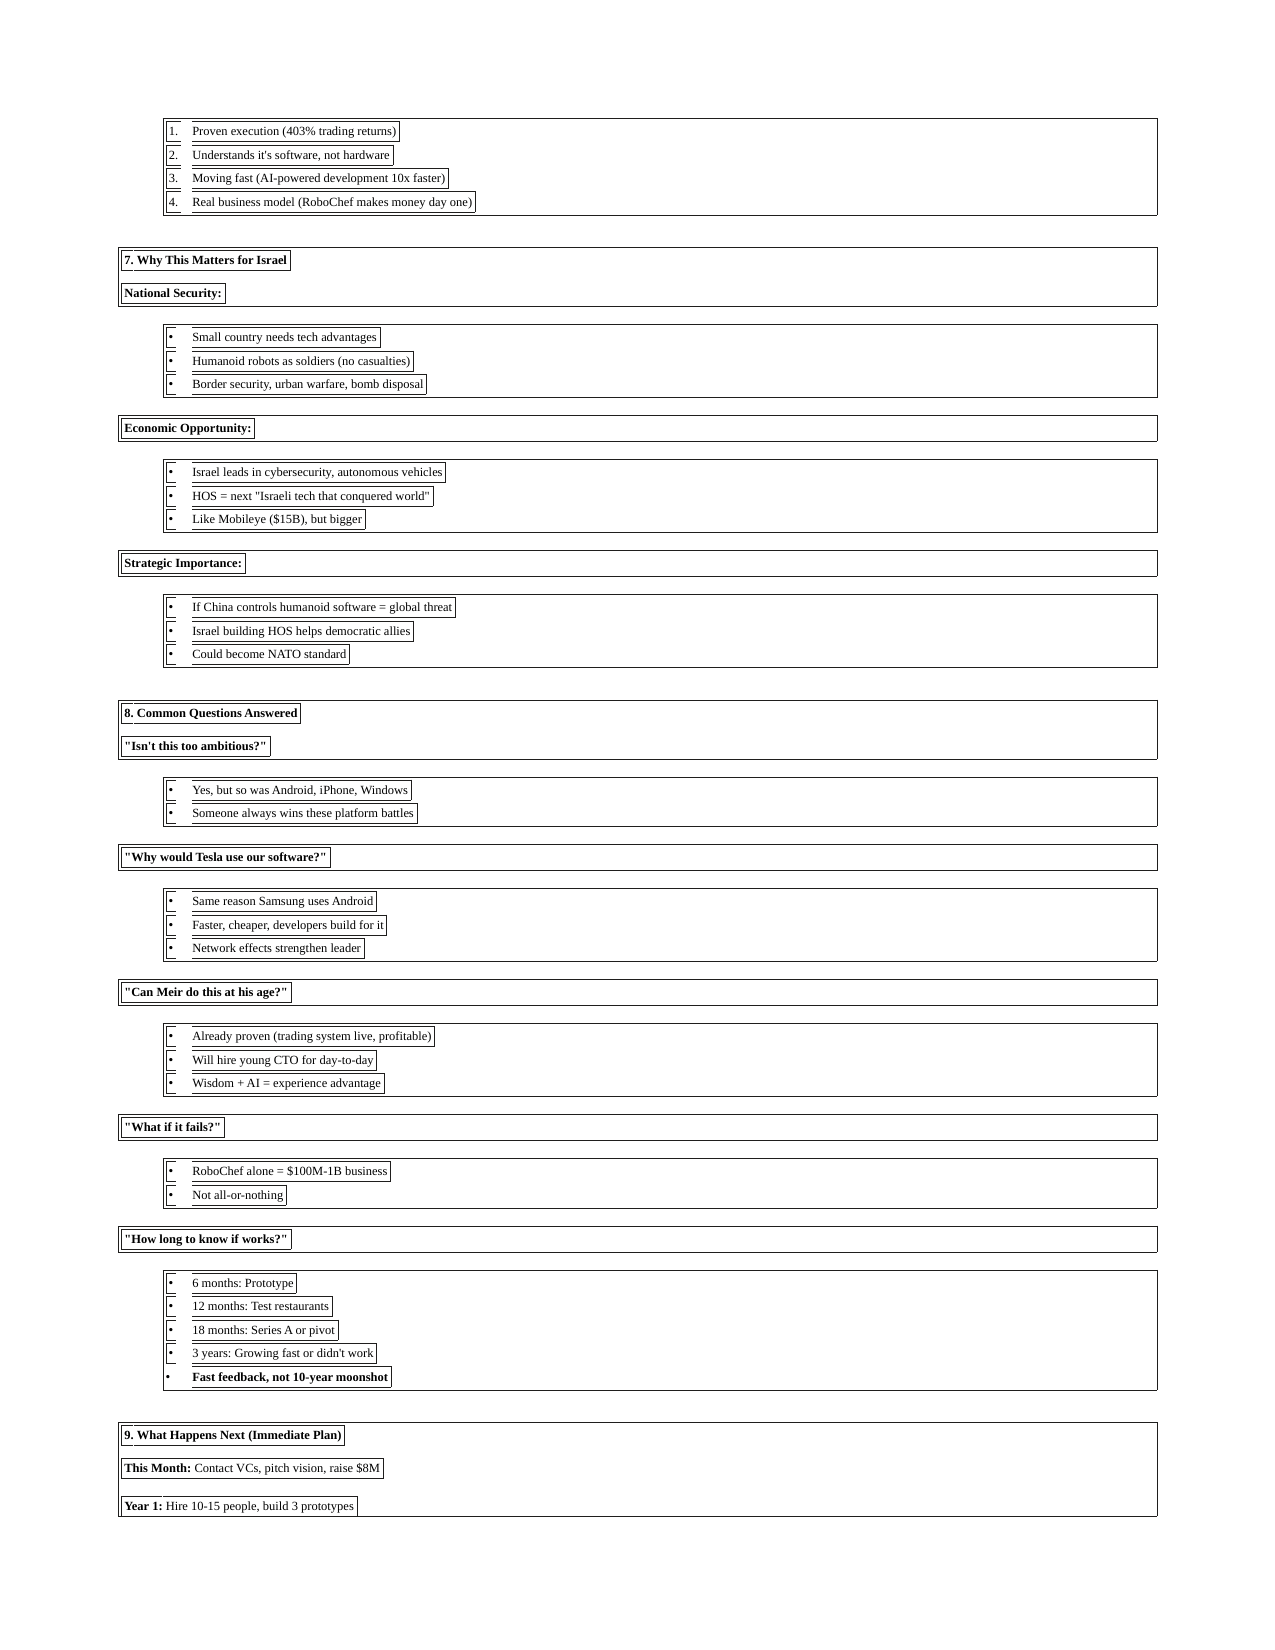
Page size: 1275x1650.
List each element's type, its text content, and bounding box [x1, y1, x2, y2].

list Moving fast (AI-powered development 10x faster) [164, 165, 1157, 188]
subtitle 8. Common Questions Answered [119, 701, 1157, 723]
list Understands it's software, not hardware [164, 142, 1157, 165]
text Year 1: Hire 10-15 people, build 3 prototypes [119, 1493, 1157, 1516]
list 3 years: Growing fast or didn't work [164, 1340, 1157, 1363]
list Small country needs tech advantages [164, 325, 1157, 347]
text "Isn't this too ambitious?" [119, 732, 1157, 759]
list Fast feedback, not 10-year moonshot [164, 1363, 1157, 1390]
list Yes, but so was Android, iPhone, Windows [164, 778, 1157, 800]
list Border security, urban warfare, bomb disposal [164, 371, 1157, 397]
text "How long to know if works?" [119, 1227, 1157, 1252]
list Network effects strengthen leader [164, 935, 1157, 961]
list 6 months: Prototype [164, 1271, 1157, 1293]
list Could become NATO standard [164, 641, 1157, 667]
list Someone always wins these platform battles [164, 800, 1157, 826]
list 12 months: Test restaurants [164, 1293, 1157, 1317]
list Will hire young CTO for day-to-day [164, 1047, 1157, 1070]
list Not all-or-nothing [164, 1182, 1157, 1208]
list Same reason Samsung uses Android [164, 889, 1157, 912]
list Humanoid robots as soldiers (no casualties) [164, 347, 1157, 371]
list RoboChef alone = $100M-1B business [164, 1159, 1157, 1182]
list HOS = next "Israeli tech that conquered world" [164, 482, 1157, 506]
text Economic Opportunity: [119, 416, 1157, 441]
list If China controls humanoid software = global threat [164, 595, 1157, 617]
list Wisdom + AI = experience advantage [164, 1070, 1157, 1096]
list Proven execution (403% trading returns) [164, 119, 1157, 142]
subtitle 9. What Happens Next (Immediate Plan) [119, 1423, 1157, 1446]
list Real business model (RoboChef makes money day one) [164, 188, 1157, 215]
text Strategic Importance: [119, 551, 1157, 576]
text "What if it fails?" [119, 1115, 1157, 1140]
text "Can Meir do this at his age?" [119, 980, 1157, 1005]
list Israel leads in cybersecurity, autonomous vehicles [164, 460, 1157, 482]
text This Month: Contact VCs, pitch vision, raise $8M [119, 1455, 1157, 1478]
list Already proven (trading system live, profitable) [164, 1024, 1157, 1047]
list Israel building HOS helps democratic allies [164, 617, 1157, 641]
text National Security: [119, 280, 1157, 306]
subtitle 7. Why This Matters for Israel [119, 248, 1157, 271]
list Like Mobileye ($15B), but bigger [164, 506, 1157, 532]
text "Why would Tesla use our software?" [119, 845, 1157, 870]
list 18 months: Series A or pivot [164, 1317, 1157, 1340]
list Faster, cheaper, developers build for it [164, 912, 1157, 935]
